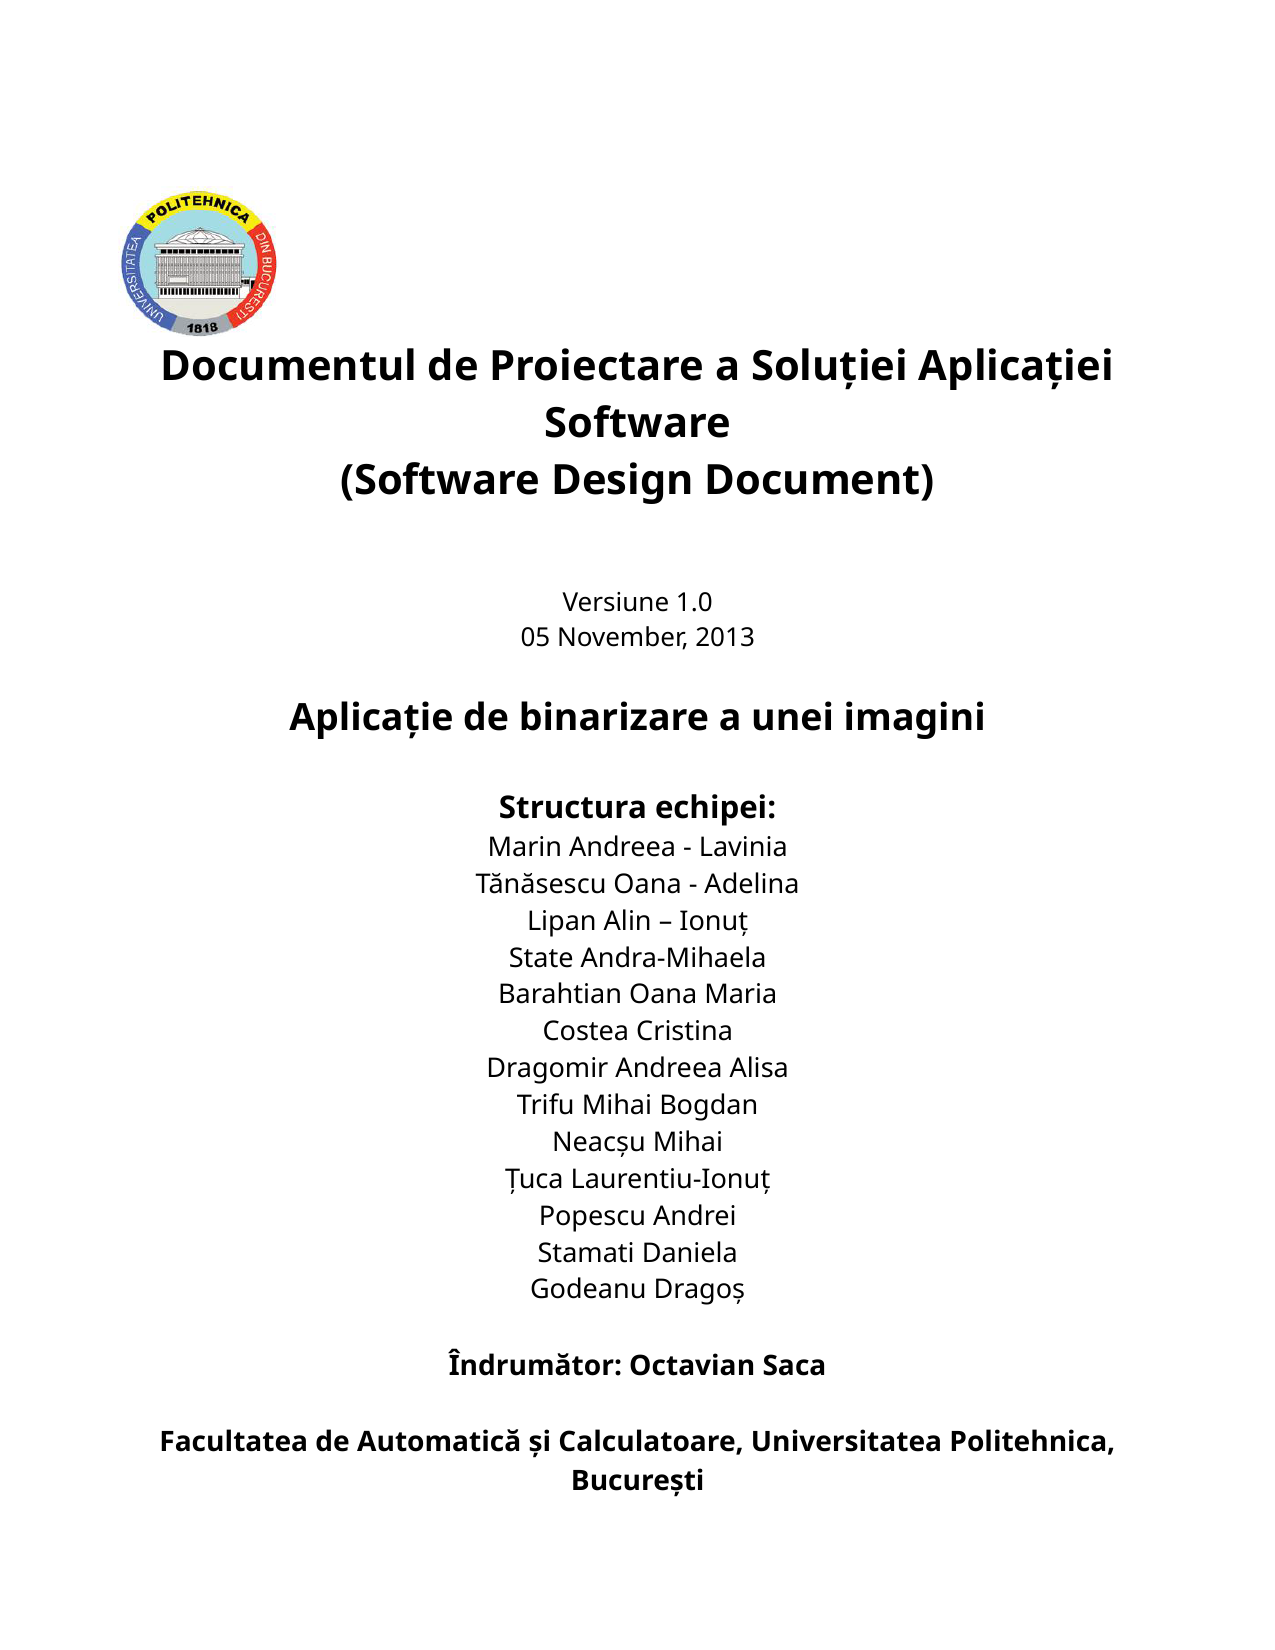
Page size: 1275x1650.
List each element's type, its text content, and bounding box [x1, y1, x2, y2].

text Țuca Laurentiu-Ionuț [118, 1159, 1157, 1196]
text Structura echipei: [118, 785, 1157, 827]
text Versiune 1.0 [118, 583, 1157, 619]
text Lipan Alin – Ionuţ [118, 901, 1157, 938]
text Costea Cristina [118, 1012, 1157, 1049]
text Tănăsescu Oana - Adelina [118, 864, 1157, 901]
text (Software Design Document) [118, 450, 1157, 507]
text Stamati Daniela [118, 1233, 1157, 1270]
text Barahtian Oana Maria [118, 975, 1157, 1012]
text Popescu Andrei [118, 1196, 1157, 1233]
text State Andra-Mihaela [118, 938, 1157, 975]
text Îndrumător: Octavian Saca [118, 1345, 1157, 1383]
text Facultatea de Automatică şi Calculatoare, Universitatea Politehnica, Bucureşti [118, 1422, 1157, 1498]
text Neacșu Mihai [118, 1122, 1157, 1159]
text Marin Andreea - Lavinia [118, 827, 1157, 864]
text Godeanu Dragoș [118, 1270, 1157, 1307]
text Dragomir Andreea Alisa [118, 1049, 1157, 1086]
text Aplicaţie de binarizare a unei imagini [118, 690, 1157, 741]
text Trifu Mihai Bogdan [118, 1086, 1157, 1122]
text 05 November, 2013 [118, 619, 1157, 654]
text Documentul de Proiectare a Soluţiei Aplicaţiei Software [118, 336, 1157, 450]
